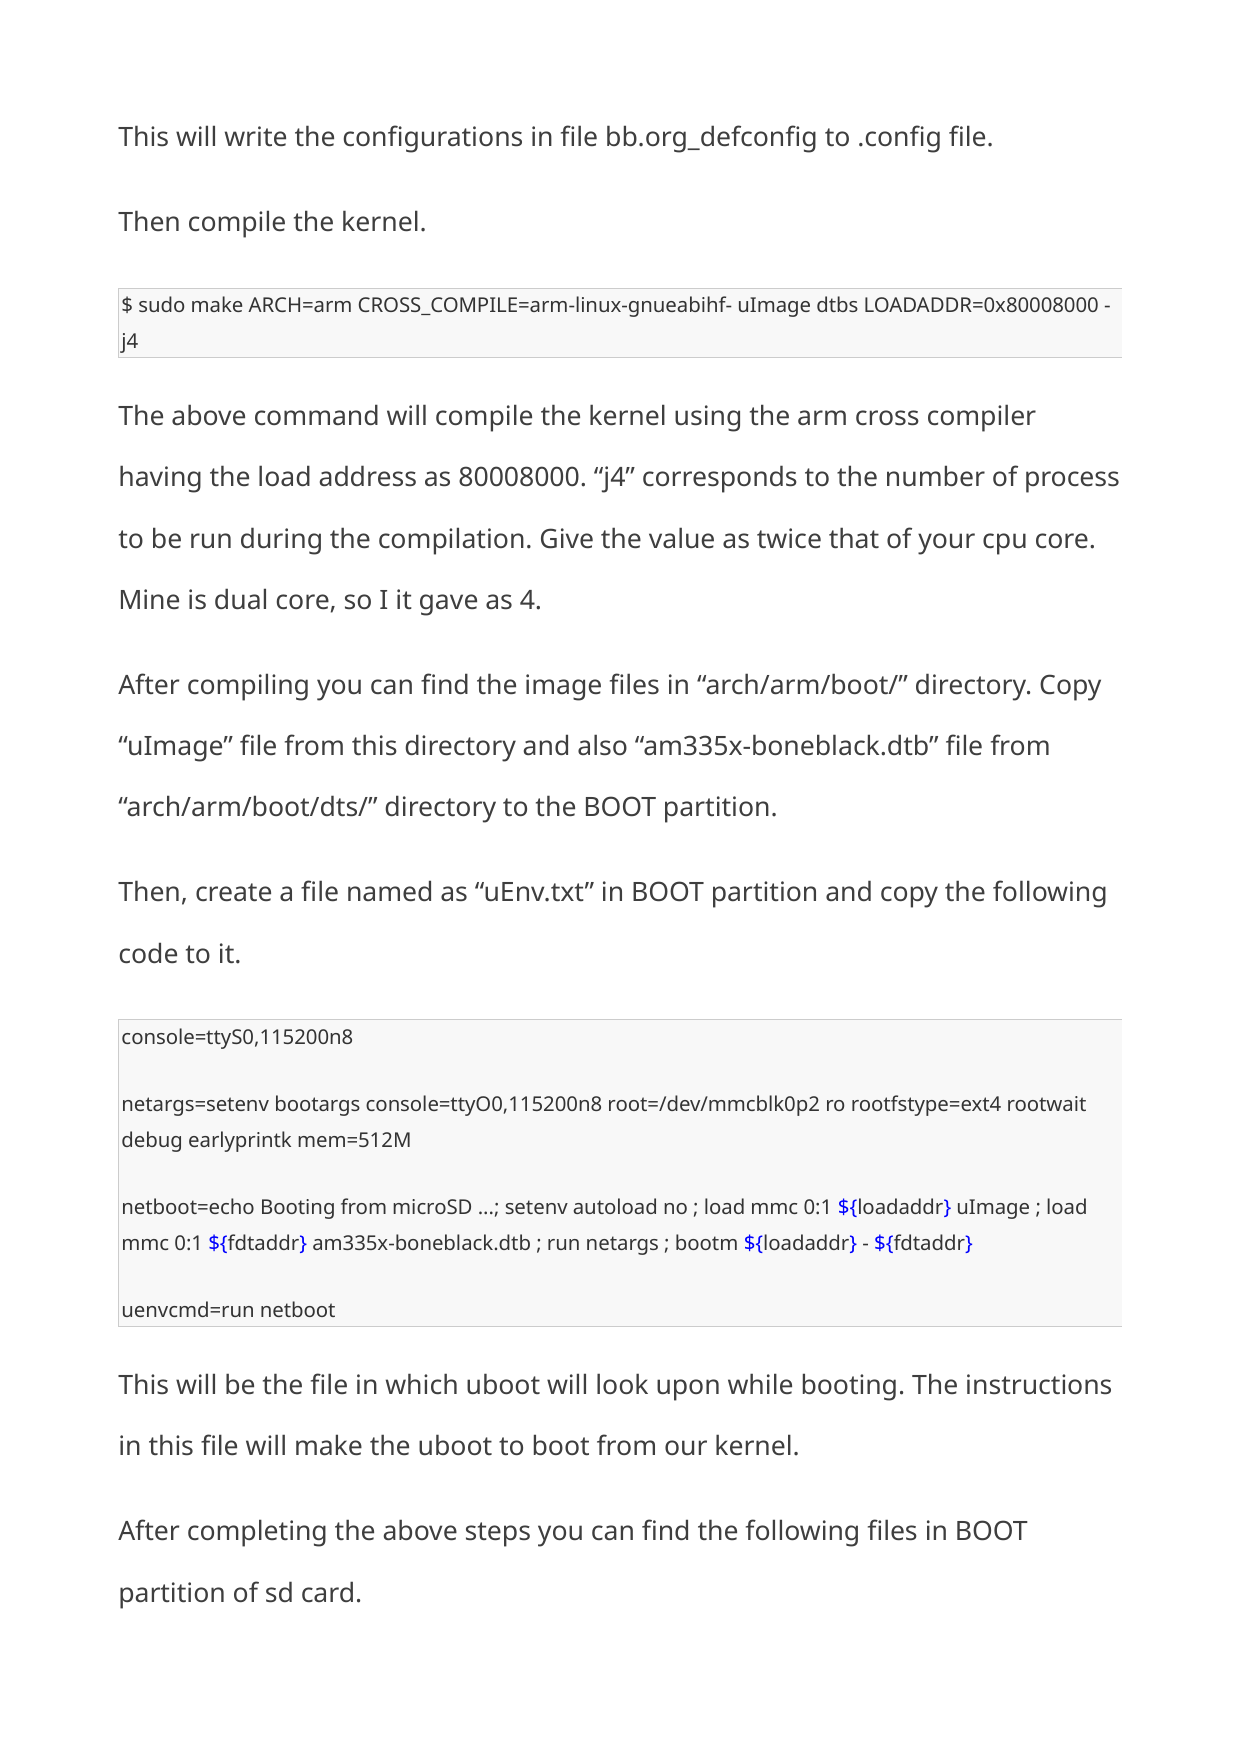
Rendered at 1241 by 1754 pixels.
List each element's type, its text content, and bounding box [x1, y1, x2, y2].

text netboot=echo Booting from microSD ...; setenv autoload no ; load mmc 0:1 ${loadaddr} uImage ; load mmc 0:1 ${fdtaddr} am335x-boneblack.dtb ; run netargs ; bootm ${loadaddr} - ${fdtaddr} [119, 1190, 1122, 1256]
text netargs=setenv bootargs console=ttyO0,115200n8 root=/dev/mmcblk0p2 ro rootfstype=ext4 rootwait debug earlyprintk mem=512M [119, 1087, 1122, 1153]
text After compiling you can find the image files in “arch/arm/boot/” directory. Copy “uImage” file from this directory and also “am335x-boneblack.dtb” file from “arch/arm/boot/dts/” directory to the BOOT partition. [118, 666, 1122, 824]
text Then, create a file named as “uEnv.txt” in BOOT partition and copy the following code to it. [118, 873, 1122, 971]
text The above command will compile the kernel using the arm cross compiler having the load address as 80008000. “j4” corresponds to the number of process to be run during the compilation. Give the value as twice that of your cpu core. Mine is dual core, so I it gave as 4. [118, 397, 1122, 617]
text This will be the file in which uboot will look upon while booting. The instructions in this file will make the uboot to boot from our kernel. [118, 1366, 1122, 1463]
text After completing the above steps you can find the following files in BOOT partition of sd card. [118, 1512, 1122, 1610]
text This will write the configurations in file bb.org_defconfig to .config file. [118, 118, 1122, 154]
text $ sudo make ARCH=arm CROSS_COMPILE=arm-linux-gnueabihf- uImage dtbs LOADADDR=0x80008000 -j4 [119, 289, 1122, 357]
text uenvcmd=run netboot [119, 1293, 1122, 1326]
text Then compile the kernel. [118, 203, 1122, 239]
text console=ttyS0,115200n8 [119, 1020, 1122, 1050]
